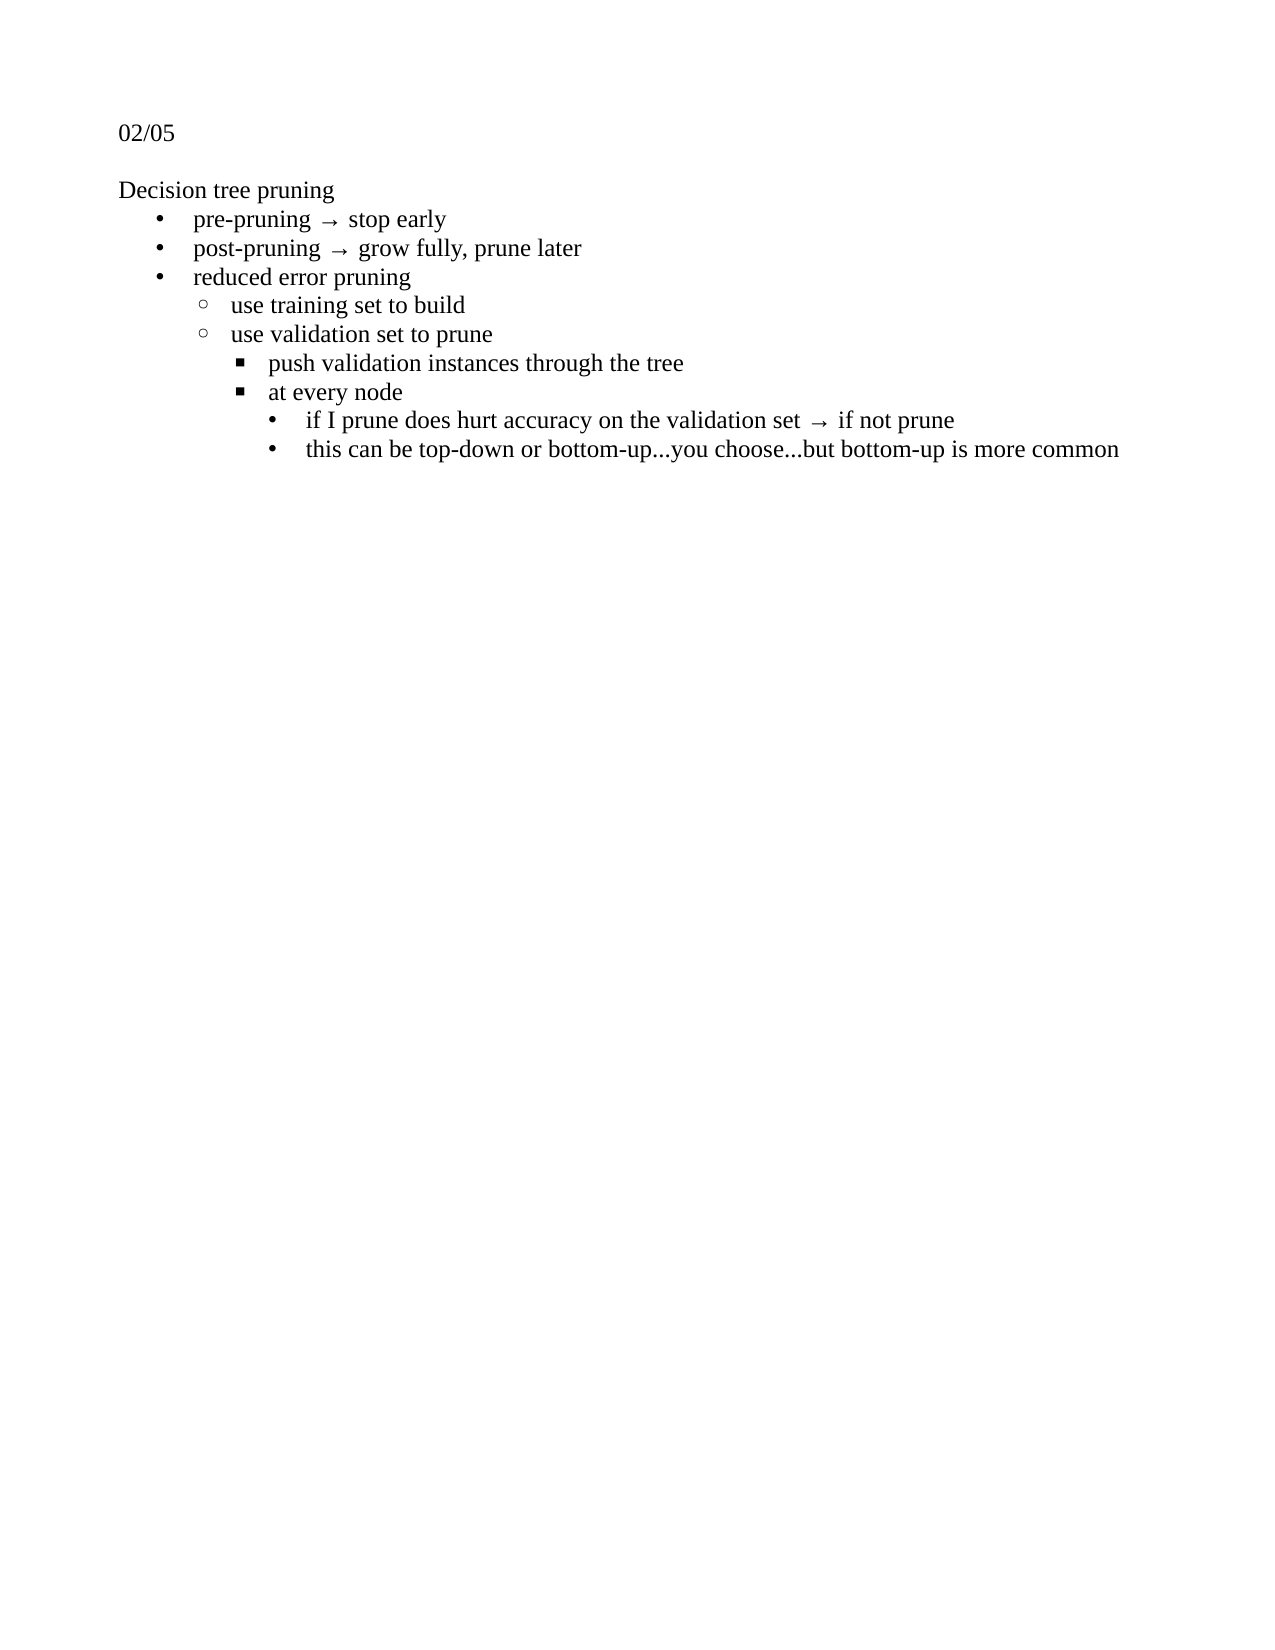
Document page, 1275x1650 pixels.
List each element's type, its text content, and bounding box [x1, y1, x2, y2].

list use validation set to prune [193, 319, 1157, 348]
text Decision tree pruning [118, 176, 1157, 204]
list reduced error pruning [156, 262, 1157, 291]
list at every node [231, 377, 1157, 406]
list post-pruning → grow fully, prune later [156, 233, 1157, 262]
list if I prune does hurt accuracy on the validation set → if not prune [268, 406, 1157, 434]
list use training set to build [193, 291, 1157, 319]
list pre-pruning → stop early [156, 204, 1157, 233]
list push validation instances through the tree [231, 348, 1157, 377]
list this can be top-down or bottom-up...you choose...but bottom-up is more common [268, 434, 1157, 463]
text 02/05 [118, 118, 1157, 147]
